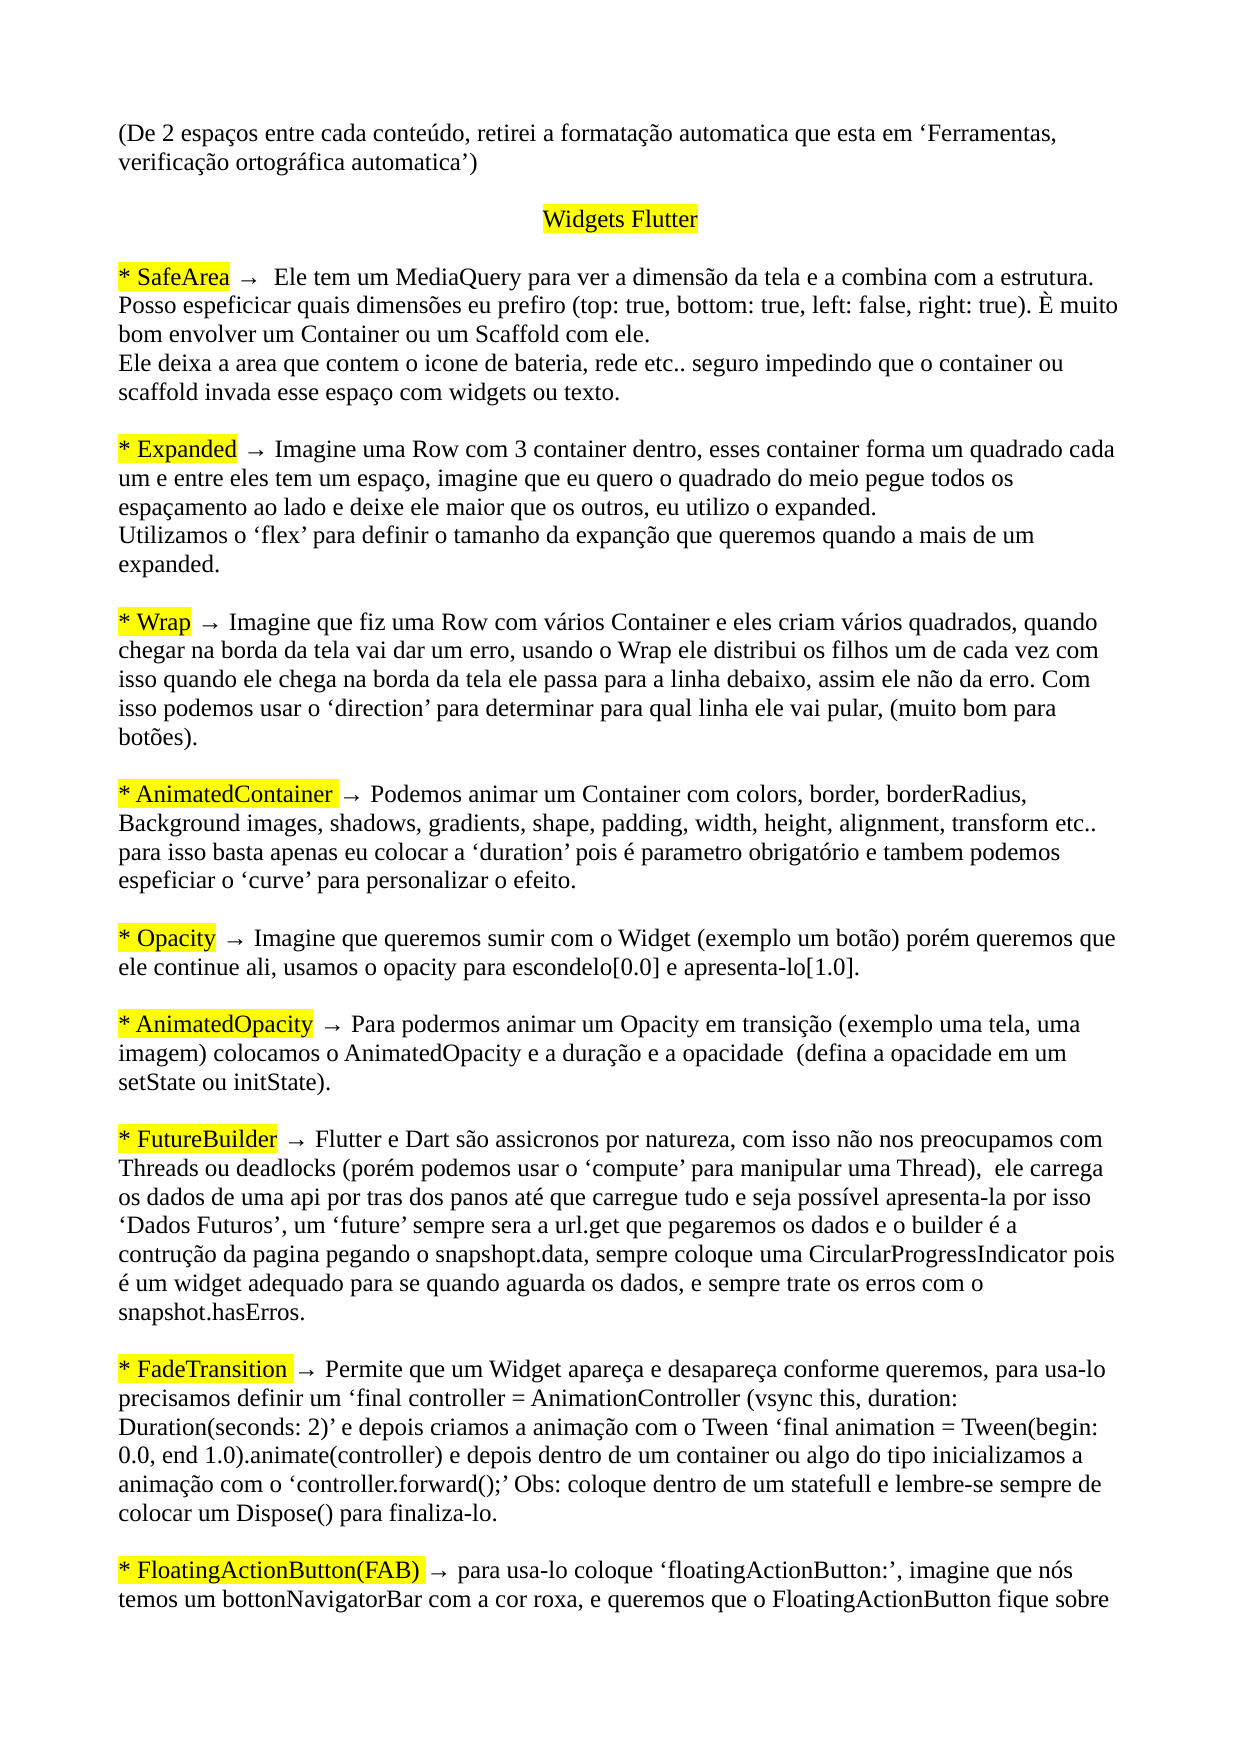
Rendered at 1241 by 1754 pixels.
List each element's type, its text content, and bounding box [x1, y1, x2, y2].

text Widgets Flutter [118, 204, 1122, 233]
text (De 2 espaços entre cada conteúdo, retirei a formatação automatica que esta em ‘Ferramentas, verificação ortográfica automatica’) [118, 118, 1122, 176]
text * FutureBuilder → Flutter e Dart são assicronos por natureza, com isso não nos preocupamos com Threads ou deadlocks (porém podemos usar o ‘compute’ para manipular uma Thread), ele carrega os dados de uma api por tras dos panos até que carregue tudo e seja possível apresenta-la por isso ‘Dados Futuros’, um ‘future’ sempre sera a url.get que pegaremos os dados e o builder é a contrução da pagina pegando o snapshopt.data, sempre coloque uma CircularProgressIndicator pois é um widget adequado para se quando aguarda os dados, e sempre trate os erros com o snapshot.hasErros. [118, 1124, 1122, 1326]
text * AnimatedOpacity → Para podermos animar um Opacity em transição (exemplo uma tela, uma imagem) colocamos o AnimatedOpacity e a duração e a opacidade (defina a opacidade em um setState ou initState). [118, 1009, 1122, 1096]
text * Opacity → Imagine que queremos sumir com o Widget (exemplo um botão) porém queremos que ele continue ali, usamos o opacity para escondelo[0.0] e apresenta-lo[1.0]. [118, 923, 1122, 981]
text Ele deixa a area que contem o icone de bateria, rede etc.. seguro impedindo que o container ou scaffold invada esse espaço com widgets ou texto. [118, 348, 1122, 406]
text * FadeTransition → Permite que um Widget apareça e desapareça conforme queremos, para usa-lo precisamos definir um ‘final controller = AnimationController (vsync this, duration: Duration(seconds: 2)’ e depois criamos a animação com o Tween ‘final animation = Tween(begin: 0.0, end 1.0).animate(controller) e depois dentro de um container ou algo do tipo inicializamos a animação com o ‘controller.forward();’ Obs: coloque dentro de um statefull e lembre-se sempre de colocar um Dispose() para finaliza-lo. [118, 1354, 1122, 1527]
text * FloatingActionButton(FAB) → para usa-lo coloque ‘floatingActionButton:’, imagine que nós temos um bottonNavigatorBar com a cor roxa, e queremos que o FloatingActionButton fique sobre [118, 1556, 1122, 1613]
text Utilizamos o ‘flex’ para definir o tamanho da expanção que queremos quando a mais de um expanded. [118, 521, 1122, 578]
text * Expanded → Imagine uma Row com 3 container dentro, esses container forma um quadrado cada um e entre eles tem um espaço, imagine que eu quero o quadrado do meio pegue todos os espaçamento ao lado e deixe ele maior que os outros, eu utilizo o expanded. [118, 434, 1122, 521]
text * SafeArea → Ele tem um MediaQuery para ver a dimensão da tela e a combina com a estrutura. Posso espeficicar quais dimensões eu prefiro (top: true, bottom: true, left: false, right: true). È muito bom envolver um Container ou um Scaffold com ele. [118, 262, 1122, 348]
text * AnimatedContainer → Podemos animar um Container com colors, border, borderRadius, Background images, shadows, gradients, shape, padding, width, height, alignment, transform etc.. para isso basta apenas eu colocar a ‘duration’ pois é parametro obrigatório e tambem podemos espeficiar o ‘curve’ para personalizar o efeito. [118, 779, 1122, 894]
text * Wrap → Imagine que fiz uma Row com vários Container e eles criam vários quadrados, quando chegar na borda da tela vai dar um erro, usando o Wrap ele distribui os filhos um de cada vez com isso quando ele chega na borda da tela ele passa para a linha debaixo, assim ele não da erro. Com isso podemos usar o ‘direction’ para determinar para qual linha ele vai pular, (muito bom para botões). [118, 607, 1122, 751]
